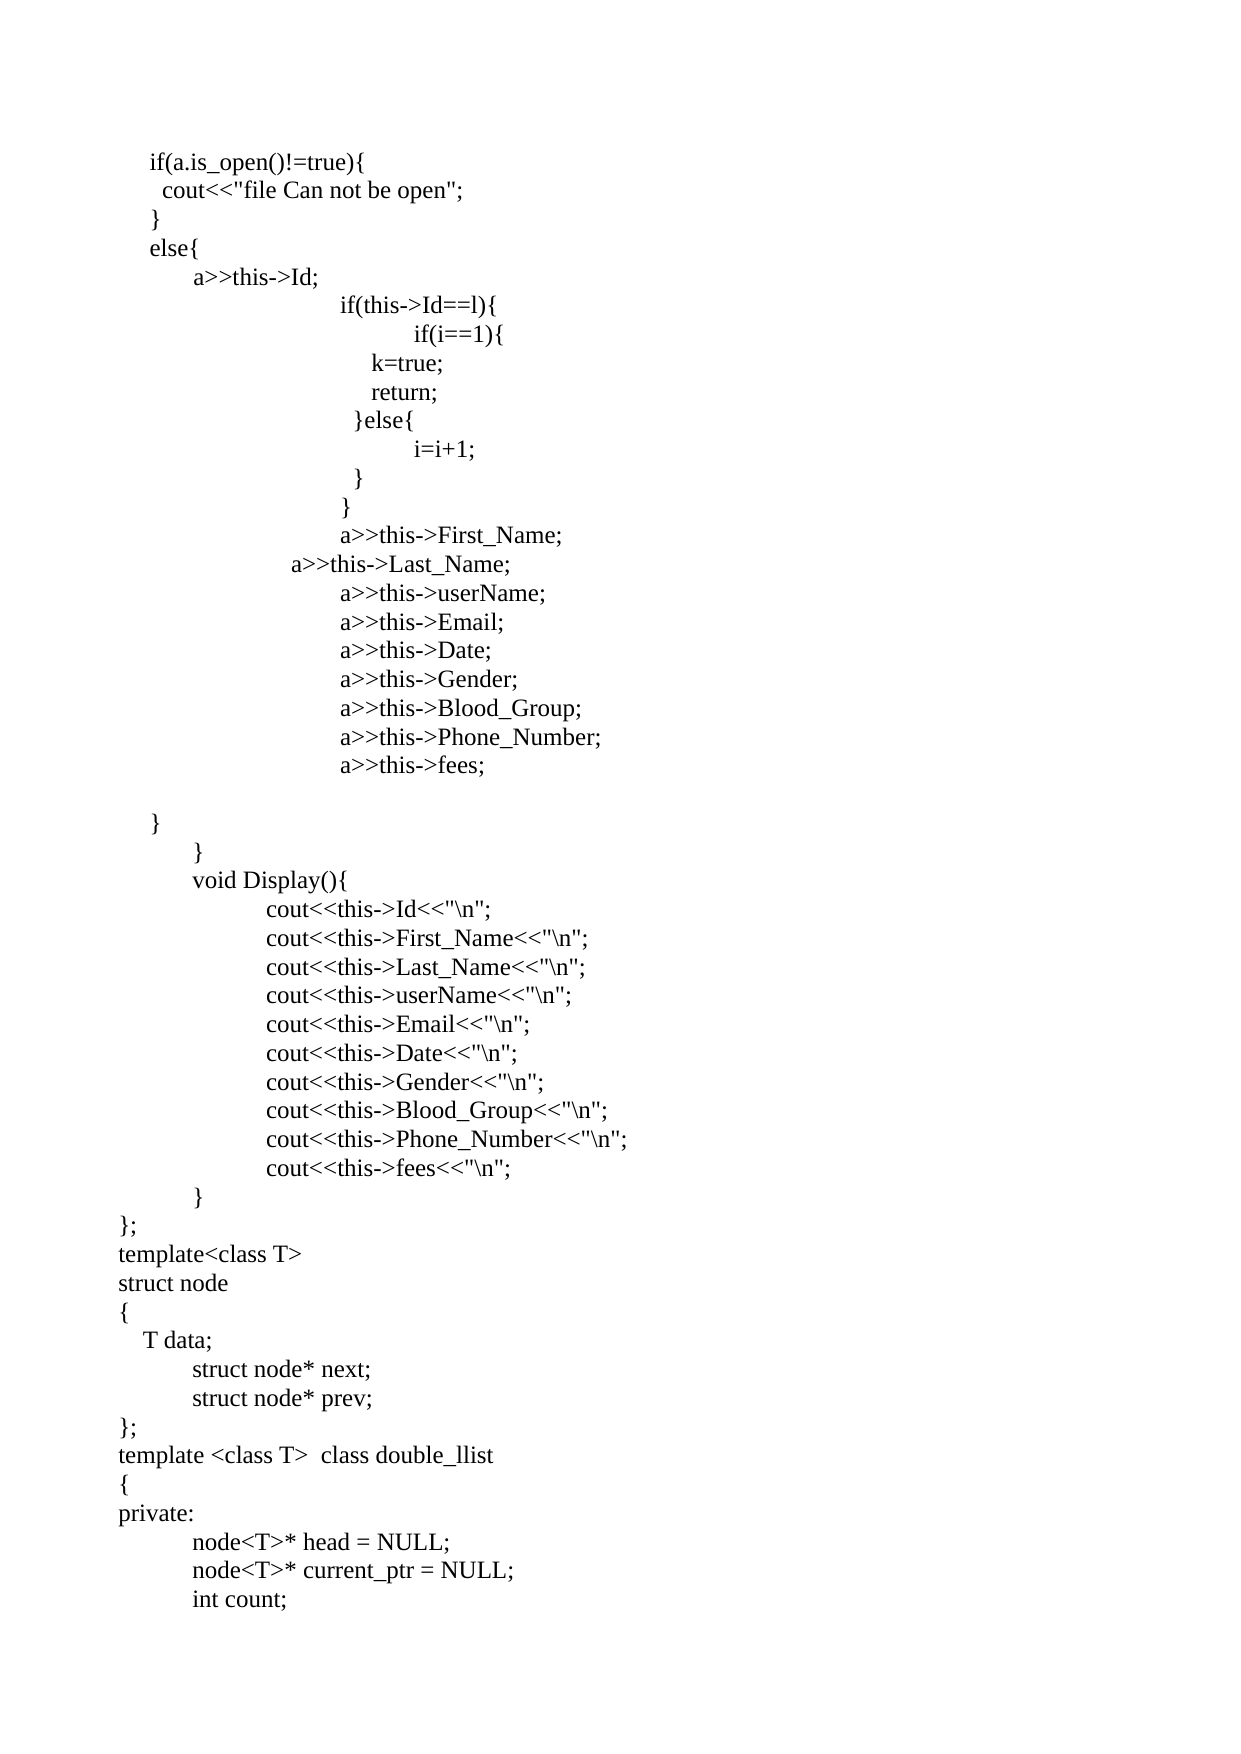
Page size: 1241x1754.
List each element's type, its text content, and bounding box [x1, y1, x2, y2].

text else{ [118, 233, 1122, 262]
text k=true; [118, 348, 1122, 377]
text a>>this->fees; [118, 751, 1122, 779]
text } [118, 492, 1122, 521]
text struct node* next; [118, 1354, 1122, 1383]
text T data; [118, 1326, 1122, 1354]
text if(this->Id==l){ [118, 291, 1122, 319]
text struct node* prev; [118, 1383, 1122, 1412]
text } [118, 463, 1122, 492]
text cout<<this->Last_Name<<"\n"; [118, 952, 1122, 981]
text a>>this->Id; [118, 262, 1122, 291]
text a>>this->userName; [118, 578, 1122, 607]
text a>>this->Gender; [118, 664, 1122, 693]
text return; [118, 377, 1122, 406]
text a>>this->Last_Name; [118, 549, 1122, 578]
text a>>this->Phone_Number; [118, 722, 1122, 751]
text a>>this->Date; [118, 636, 1122, 664]
text } [118, 837, 1122, 866]
text cout<<"file Can not be open"; [118, 176, 1122, 204]
text }; [118, 1412, 1122, 1441]
text cout<<this->userName<<"\n"; [118, 981, 1122, 1009]
text } [118, 808, 1122, 837]
text } [118, 204, 1122, 233]
text cout<<this->Id<<"\n"; [118, 894, 1122, 923]
text }; [118, 1211, 1122, 1239]
text cout<<this->First_Name<<"\n"; [118, 923, 1122, 952]
text node<T>* current_ptr = NULL; [118, 1556, 1122, 1584]
text cout<<this->Gender<<"\n"; [118, 1067, 1122, 1096]
text i=i+1; [118, 434, 1122, 463]
text a>>this->First_Name; [118, 521, 1122, 549]
text a>>this->Blood_Group; [118, 693, 1122, 722]
text struct node [118, 1268, 1122, 1297]
text node<T>* head = NULL; [118, 1527, 1122, 1556]
text if(i==1){ [118, 319, 1122, 348]
text }else{ [118, 406, 1122, 434]
text cout<<this->Phone_Number<<"\n"; [118, 1124, 1122, 1153]
text private: [118, 1498, 1122, 1527]
text int count; [118, 1584, 1122, 1613]
text if(a.is_open()!=true){ [118, 147, 1122, 176]
text a>>this->Email; [118, 607, 1122, 636]
text } [118, 1182, 1122, 1211]
text template<class T> [118, 1239, 1122, 1268]
text { [118, 1469, 1122, 1498]
text { [118, 1297, 1122, 1326]
text void Display(){ [118, 866, 1122, 894]
text template <class T> class double_llist [118, 1441, 1122, 1469]
text cout<<this->Email<<"\n"; [118, 1009, 1122, 1038]
text cout<<this->Date<<"\n"; [118, 1038, 1122, 1067]
text cout<<this->fees<<"\n"; [118, 1153, 1122, 1182]
text cout<<this->Blood_Group<<"\n"; [118, 1096, 1122, 1124]
